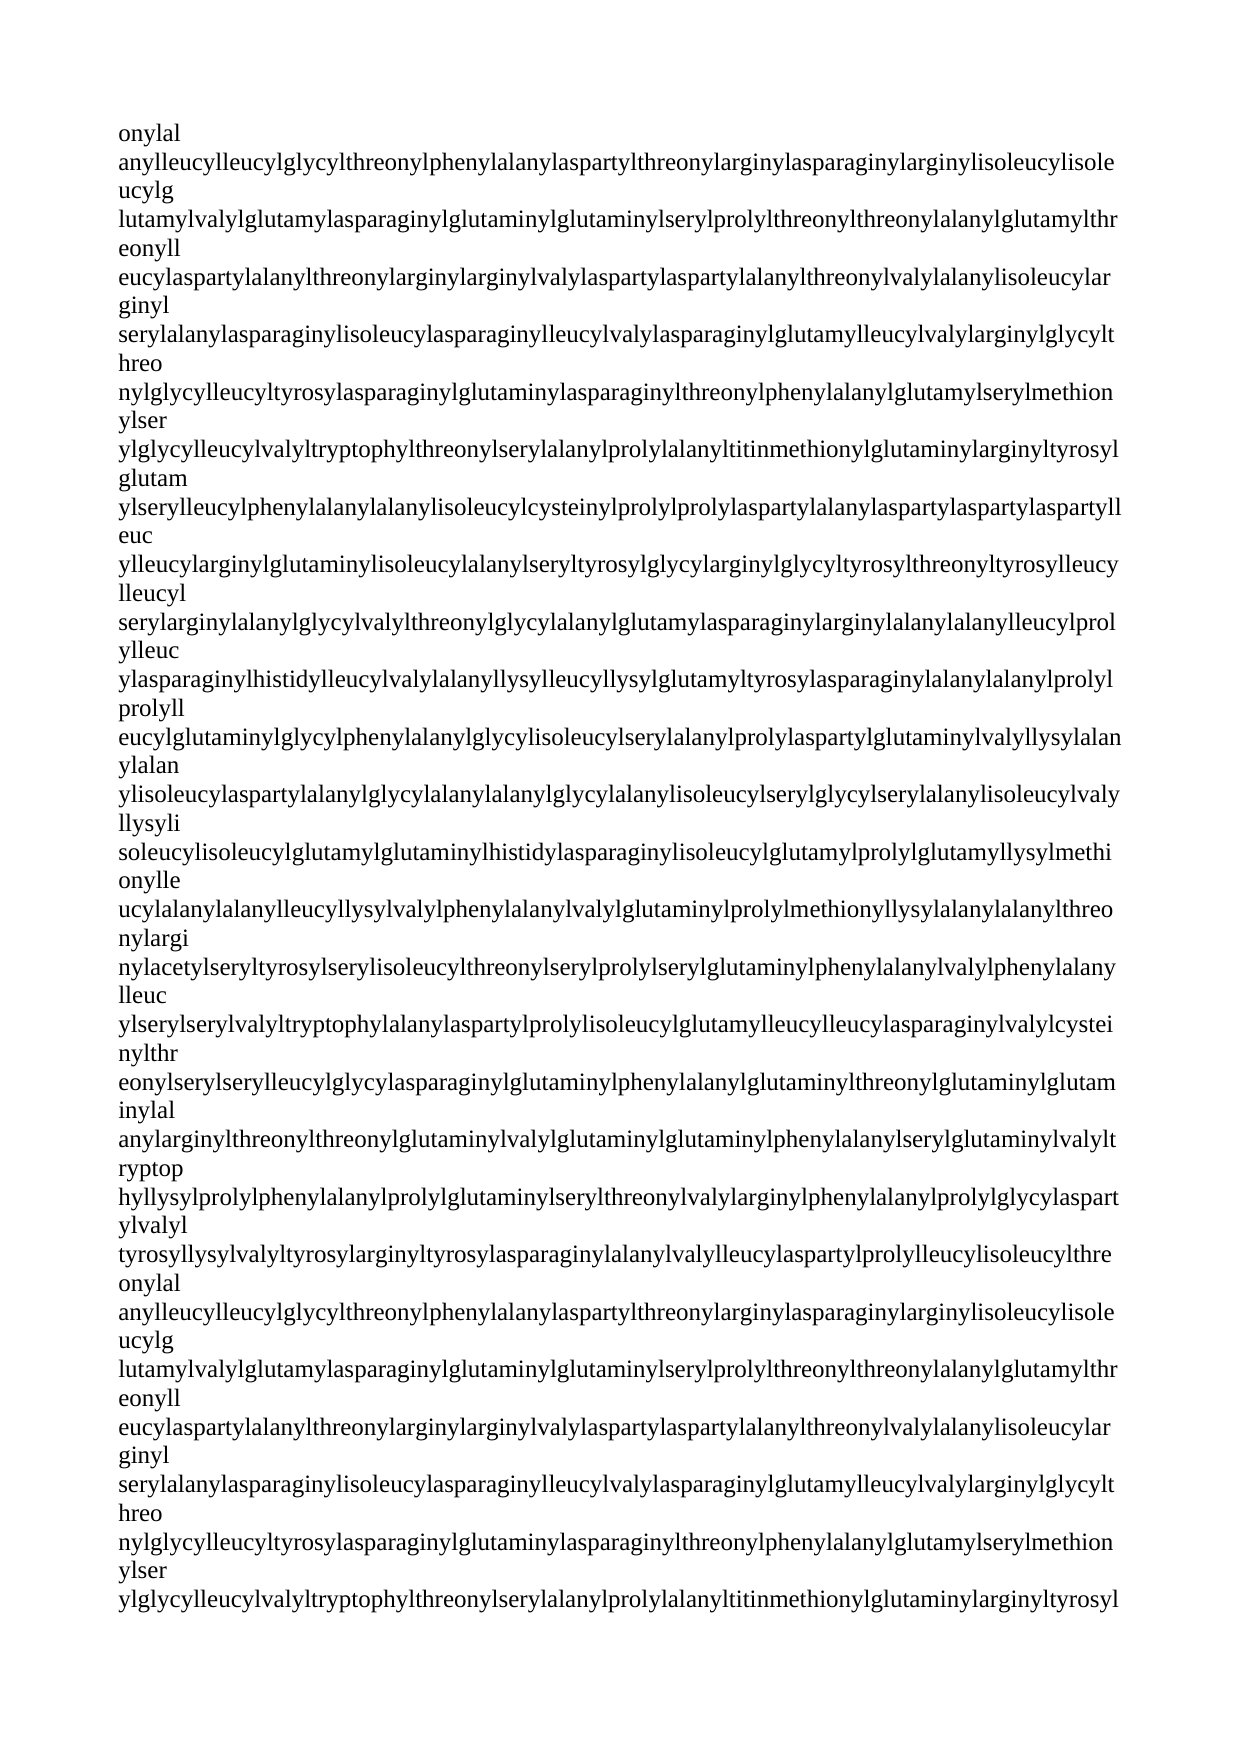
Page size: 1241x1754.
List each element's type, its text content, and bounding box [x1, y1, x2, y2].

text onylal anylleucylleucylglycylthreonylphenylalanylaspartylthreonylarginylasparaginylarginylisoleucylisoleucylg lutamylvalylglutamylasparaginylglutaminylglutaminylserylprolylthreonylthreonylalanylglutamylthreonyll eucylaspartylalanylthreonylarginylarginylvalylaspartylaspartylalanylthreonylvalylalanylisoleucylarginyl serylalanylasparaginylisoleucylasparaginylleucylvalylasparaginylglutamylleucylvalylarginylglycylthreo nylglycylleucyltyrosylasparaginylglutaminylasparaginylthreonylphenylalanylglutamylserylmethionylser ylglycylleucylvalyltryptophylthreonylserylalanylprolylalanyltitinmethionylglutaminylarginyltyrosylglutam ylserylleucylphenylalanylalanylisoleucylcysteinylprolylprolylaspartylalanylaspartylaspartylaspartylleuc ylleucylarginylglutaminylisoleucylalanylseryltyrosylglycylarginylglycyltyrosylthreonyltyrosylleucylleucyl serylarginylalanylglycylvalylthreonylglycylalanylglutamylasparaginylarginylalanylalanylleucylprolylleuc ylasparaginylhistidylleucylvalylalanyllysylleucyllysylglutamyltyrosylasparaginylalanylalanylprolylprolyll eucylglutaminylglycylphenylalanylglycylisoleucylserylalanylprolylaspartylglutaminylvalyllysylalanylalan ylisoleucylaspartylalanylglycylalanylalanylglycylalanylisoleucylserylglycylserylalanylisoleucylvalyllysyli soleucylisoleucylglutamylglutaminylhistidylasparaginylisoleucylglutamylprolylglutamyllysylmethionylle ucylalanylalanylleucyllysylvalylphenylalanylvalylglutaminylprolylmethionyllysylalanylalanylthreonylargi nylacetylseryltyrosylserylisoleucylthreonylserylprolylserylglutaminylphenylalanylvalylphenylalanylleuc ylserylserylvalyltryptophylalanylaspartylprolylisoleucylglutamylleucylleucylasparaginylvalylcysteinylthr eonylserylserylleucylglycylasparaginylglutaminylphenylalanylglutaminylthreonylglutaminylglutaminylal anylarginylthreonylthreonylglutaminylvalylglutaminylglutaminylphenylalanylserylglutaminylvalyltryptop hyllysylprolylphenylalanylprolylglutaminylserylthreonylvalylarginylphenylalanylprolylglycylaspartylvalyl tyrosyllysylvalyltyrosylarginyltyrosylasparaginylalanylvalylleucylaspartylprolylleucylisoleucylthreonylal anylleucylleucylglycylthreonylphenylalanylaspartylthreonylarginylasparaginylarginylisoleucylisoleucylg lutamylvalylglutamylasparaginylglutaminylglutaminylserylprolylthreonylthreonylalanylglutamylthreonyll eucylaspartylalanylthreonylarginylarginylvalylaspartylaspartylalanylthreonylvalylalanylisoleucylarginyl serylalanylasparaginylisoleucylasparaginylleucylvalylasparaginylglutamylleucylvalylarginylglycylthreo nylglycylleucyltyrosylasparaginylglutaminylasparaginylthreonylphenylalanylglutamylserylmethionylser ylglycylleucylvalyltryptophylthreonylserylalanylprolylalanyltitinmethionylglutaminylarginyltyrosyl [118, 118, 1122, 1613]
